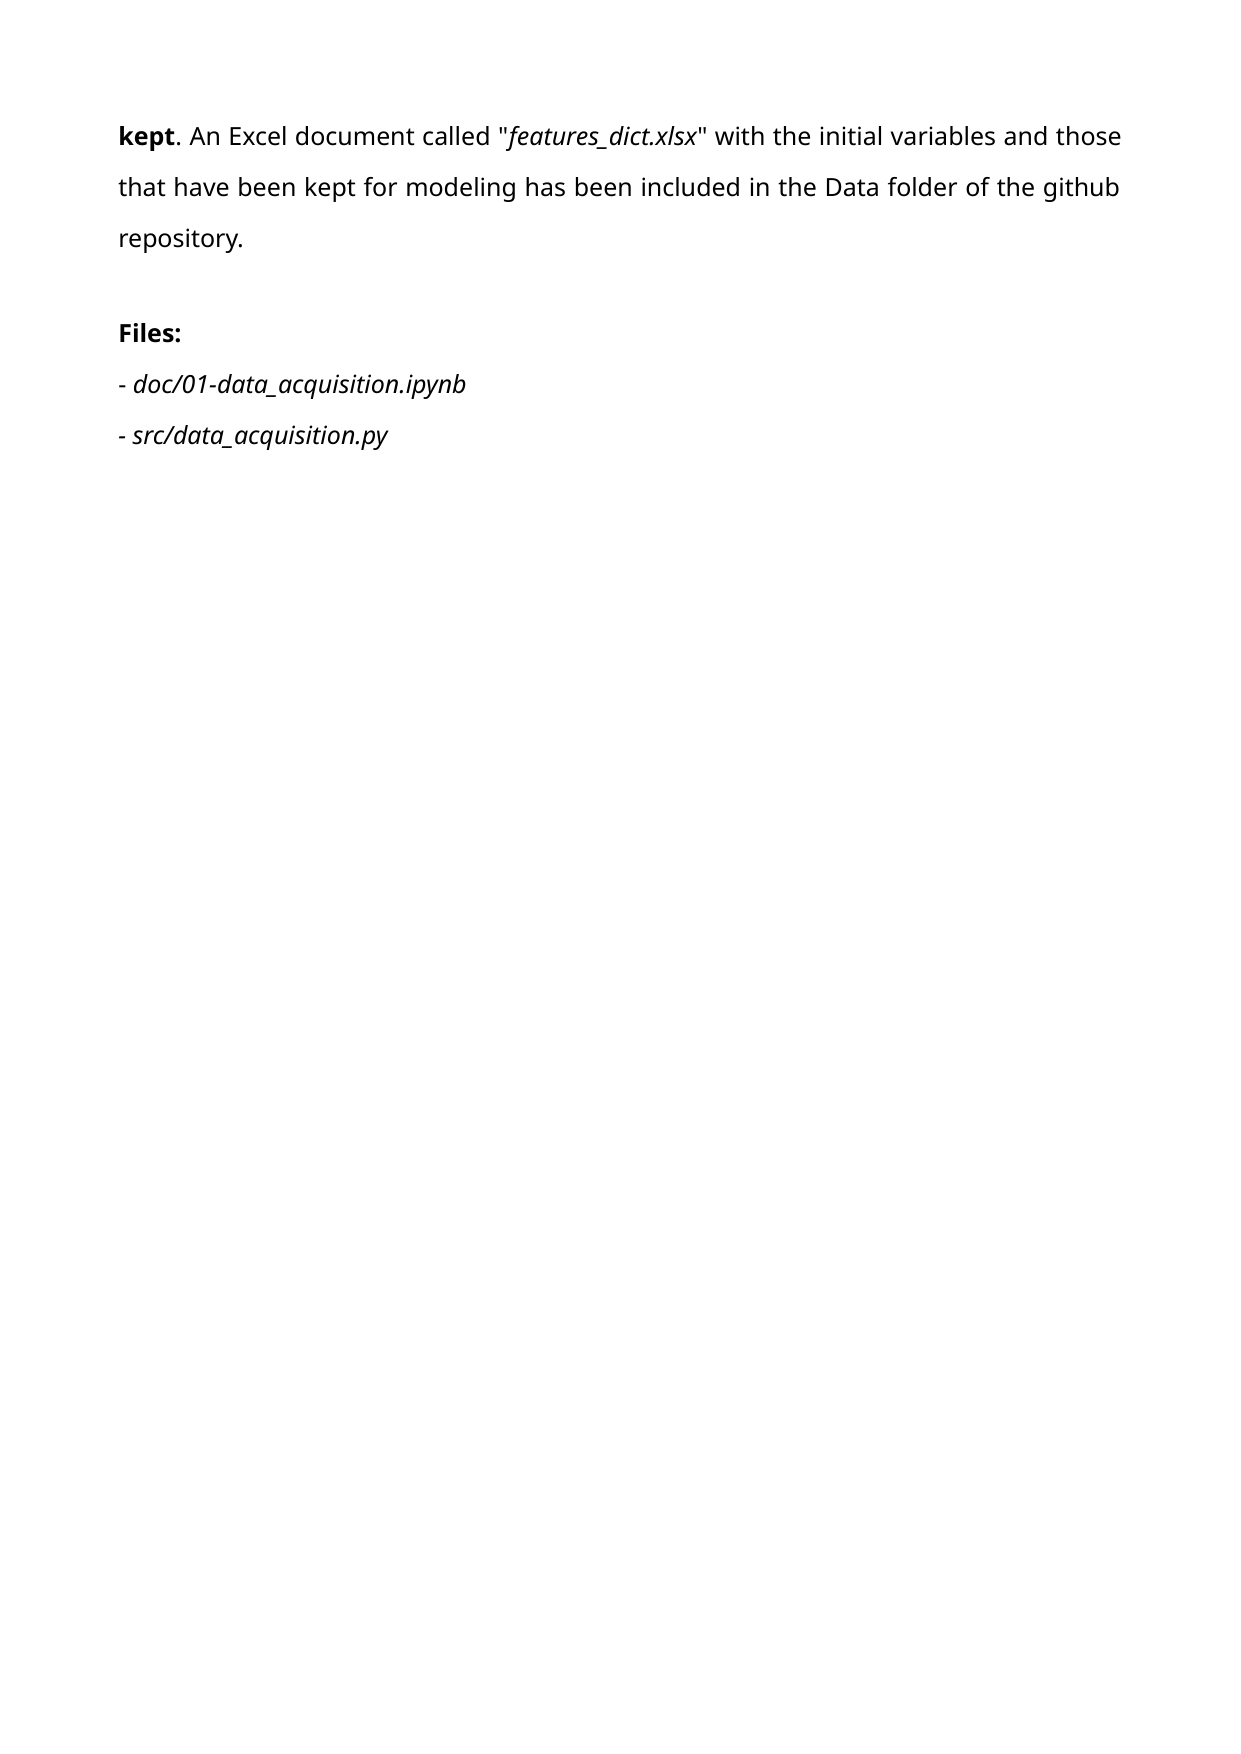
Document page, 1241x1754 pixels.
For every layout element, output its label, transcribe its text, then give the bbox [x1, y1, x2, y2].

text Files: [118, 316, 1122, 350]
text - doc/01-data_acquisition.ipynb [118, 367, 1122, 401]
text - src/data_acquisition.py [118, 418, 1122, 452]
text kept. An Excel document called "features_dict.xlsx" with the initial variables and those that have been kept for modeling has been included in the Data folder of the github repository. [118, 118, 1122, 254]
